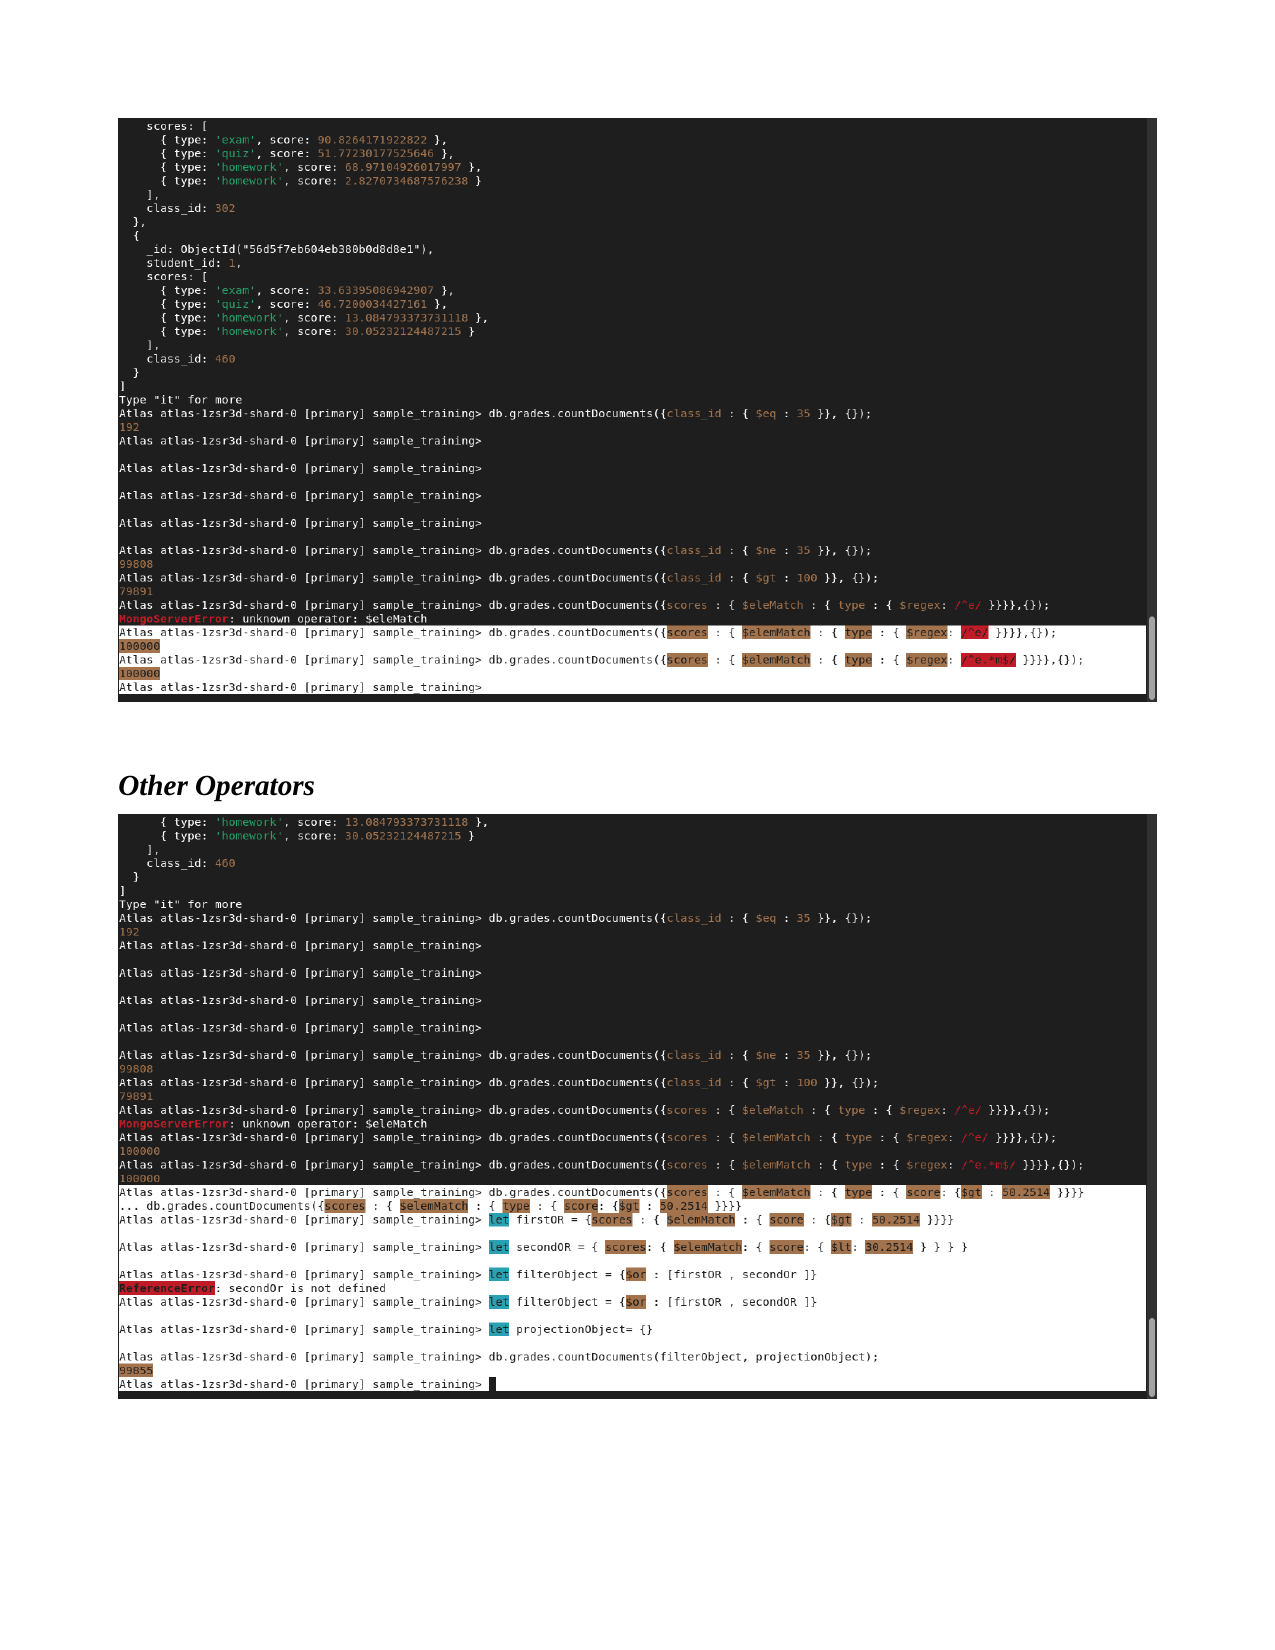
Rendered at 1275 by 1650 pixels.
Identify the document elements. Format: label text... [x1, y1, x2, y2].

picture [118, 118, 1157, 702]
picture [118, 814, 1157, 1399]
subtitle Other Operators [118, 768, 1157, 802]
